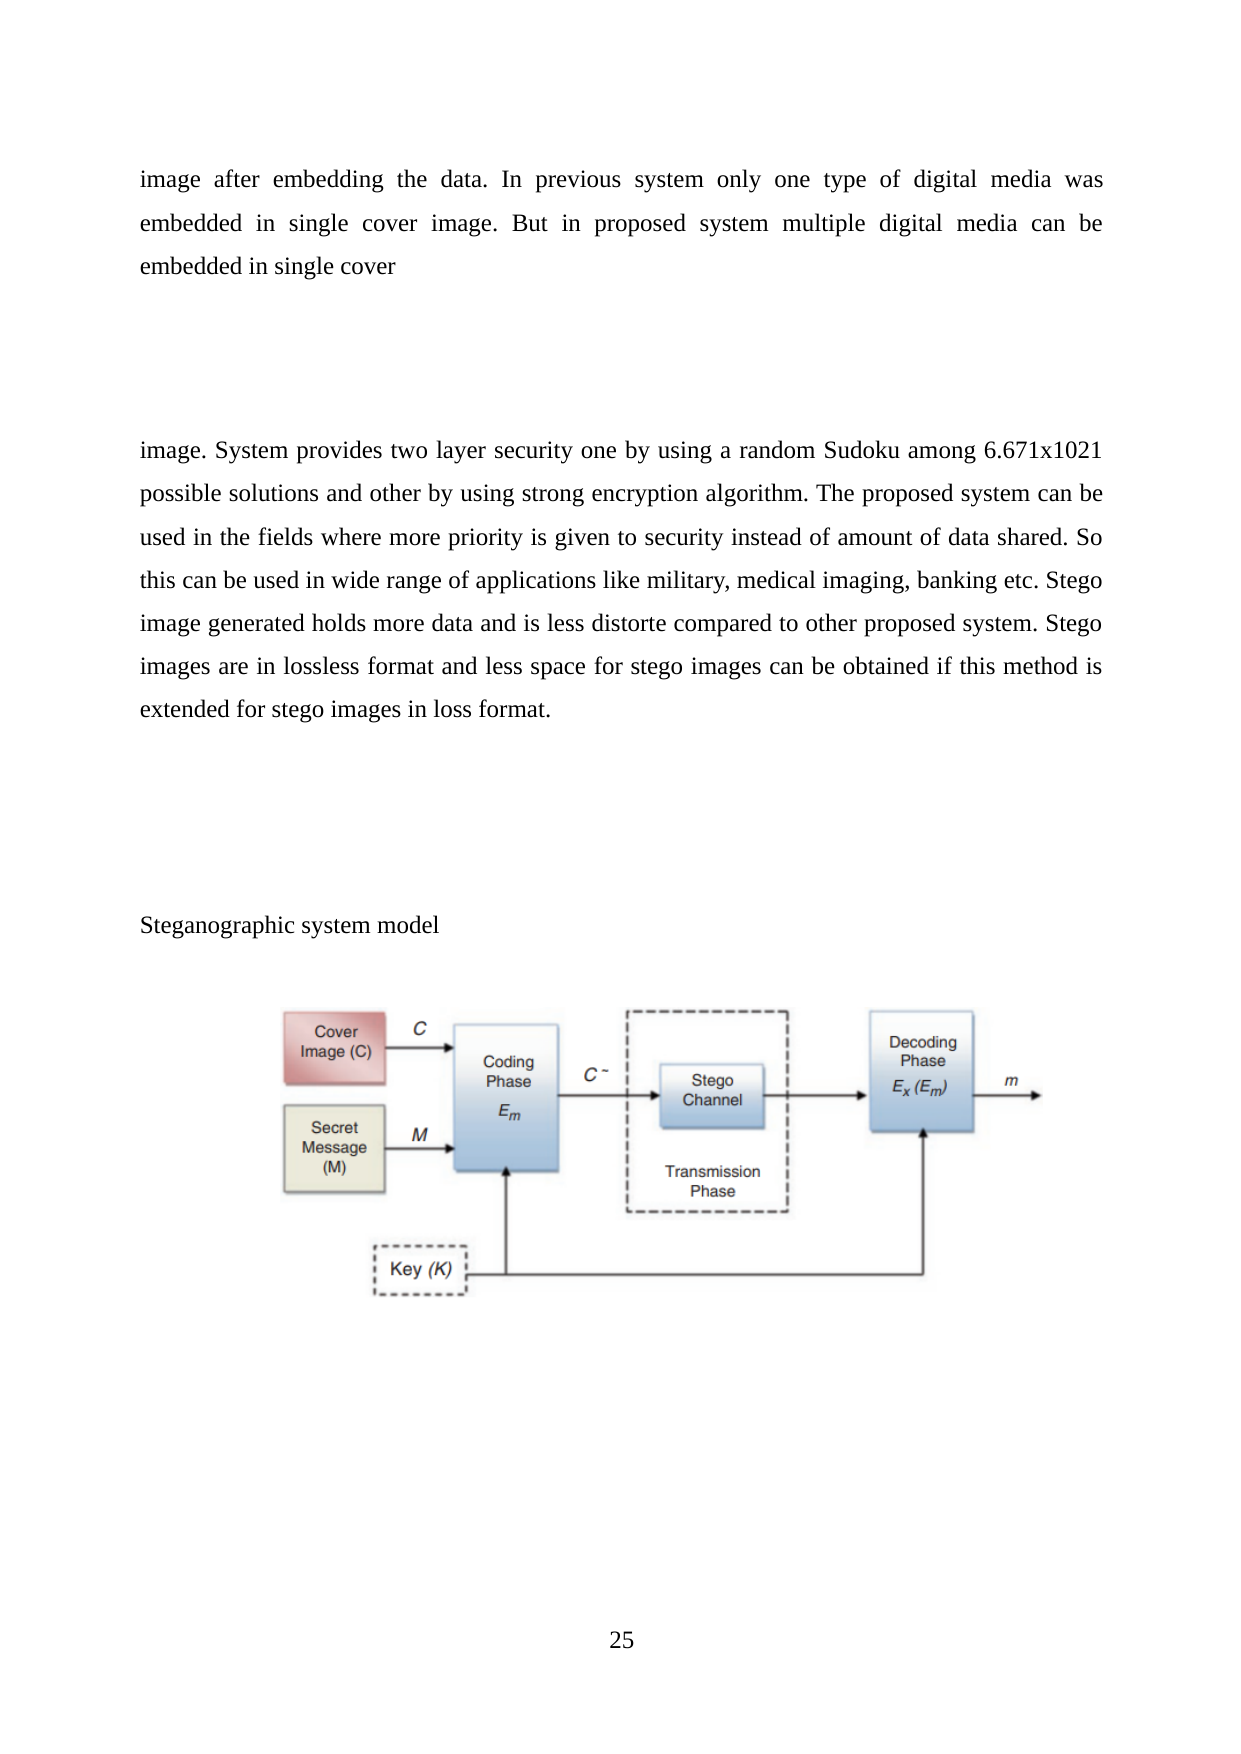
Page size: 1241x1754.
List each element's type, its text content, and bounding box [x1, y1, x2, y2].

text image after embedding the data. In previous system only one type of digital media was embedded in single cover image. But in proposed system multiple digital media can be embedded in single cover [139, 164, 1104, 279]
picture [181, 976, 1133, 1318]
text image. System provides two layer security one by using a random Sudoku among 6.671x1021 possible solutions and other by using strong encryption algorithm. The proposed system can be used in the fields where more priority is given to security instead of amount of data shared. So this can be used in wide range of applications like military, medical imaging, banking etc. Stego image generated holds more data and is less distorte compared to other proposed system. Stego images are in lossless format and less space for stego images can be obtained if this method is extended for stego images in loss format. [139, 435, 1104, 723]
text Steganographic system model [139, 911, 1104, 939]
